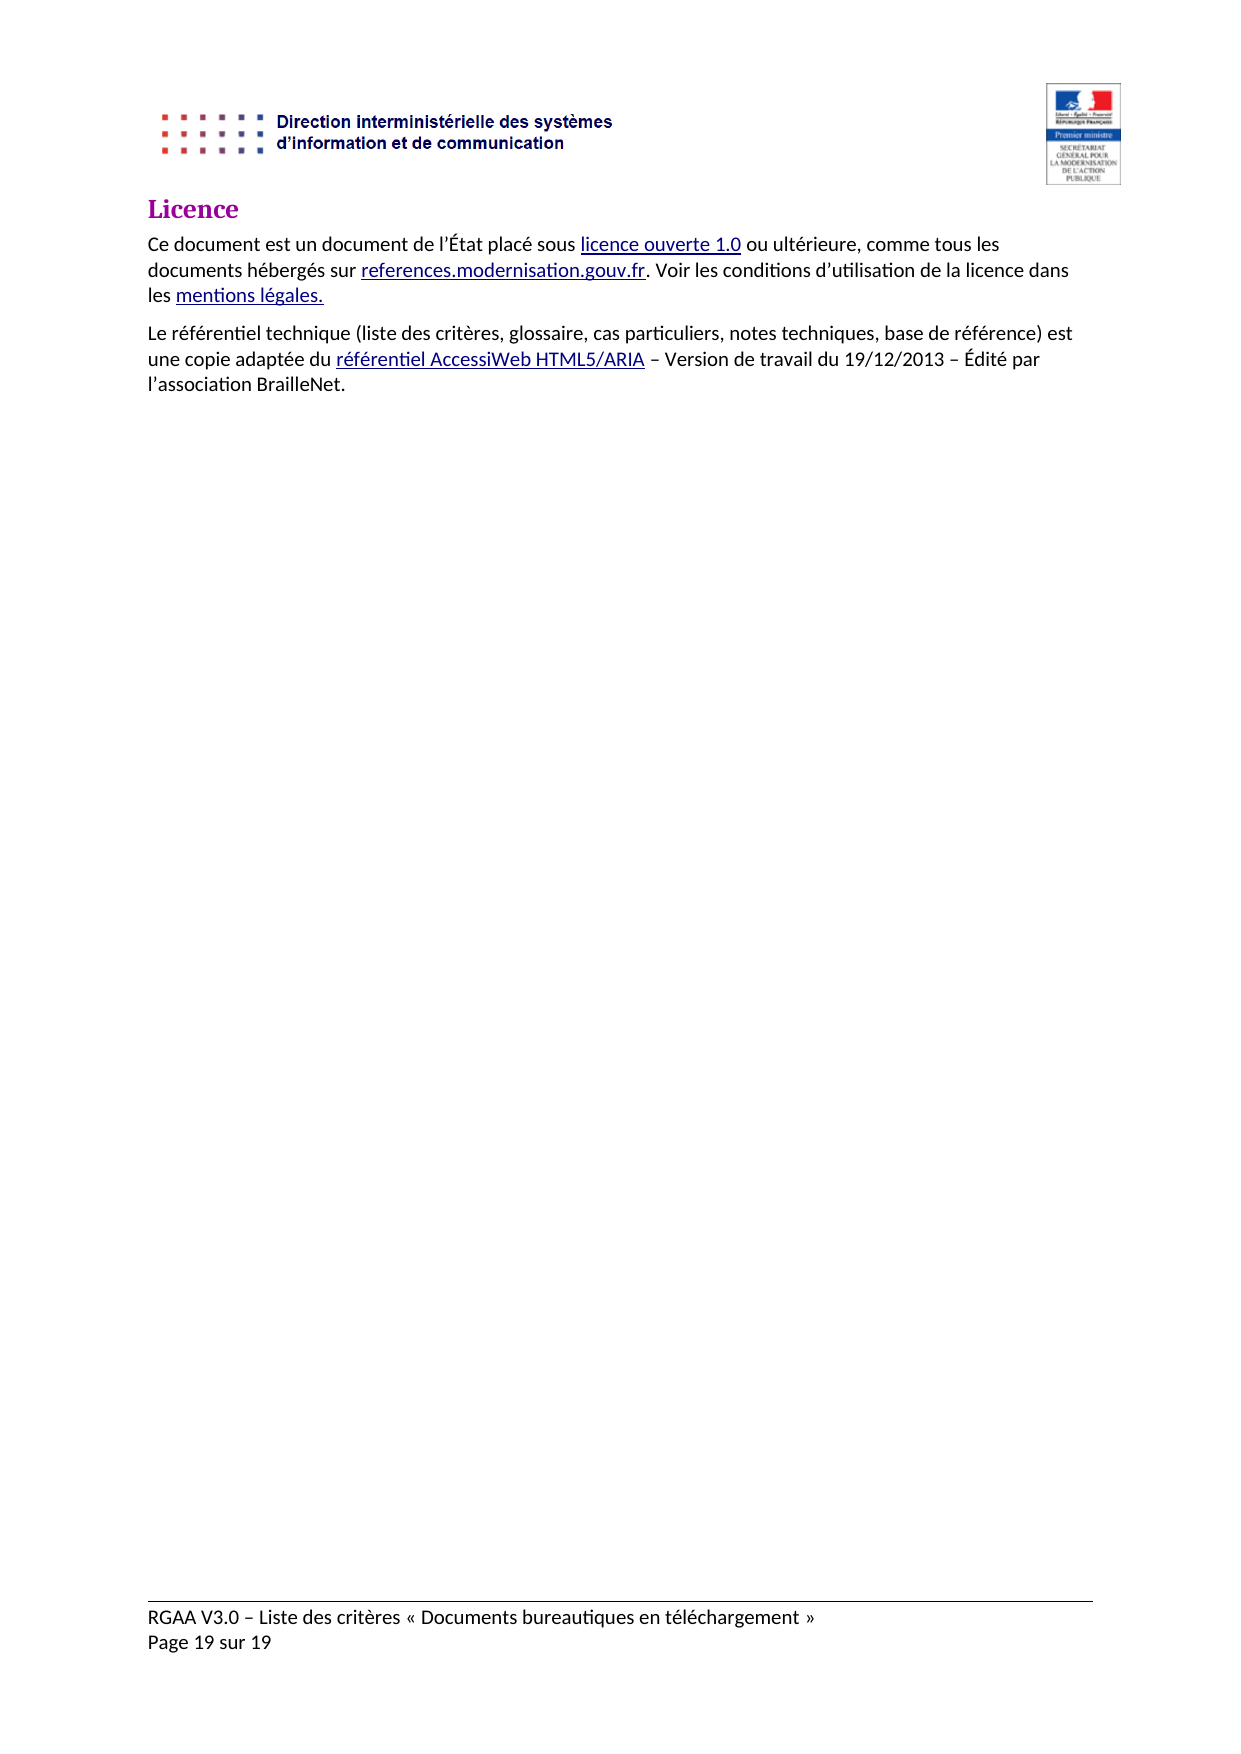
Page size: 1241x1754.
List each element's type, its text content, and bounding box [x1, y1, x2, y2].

subtitle Licence [148, 195, 1093, 225]
text Ce document est un document de l’État placé sous licence ouverte 1.0 ou ultérieure, comme tous les documents hébergés sur references.modernisation.gouv.fr. Voir les conditions d’utilisation de la licence dans les mentions légales. [148, 232, 1093, 308]
picture [147, 73, 1129, 195]
text Le référentiel technique (liste des critères, glossaire, cas particuliers, notes techniques, base de référence) est une copie adaptée du référentiel AccessiWeb HTML5/ARIA – Version de travail du 19/12/2013 – Édité par l’association BrailleNet. [148, 320, 1093, 397]
